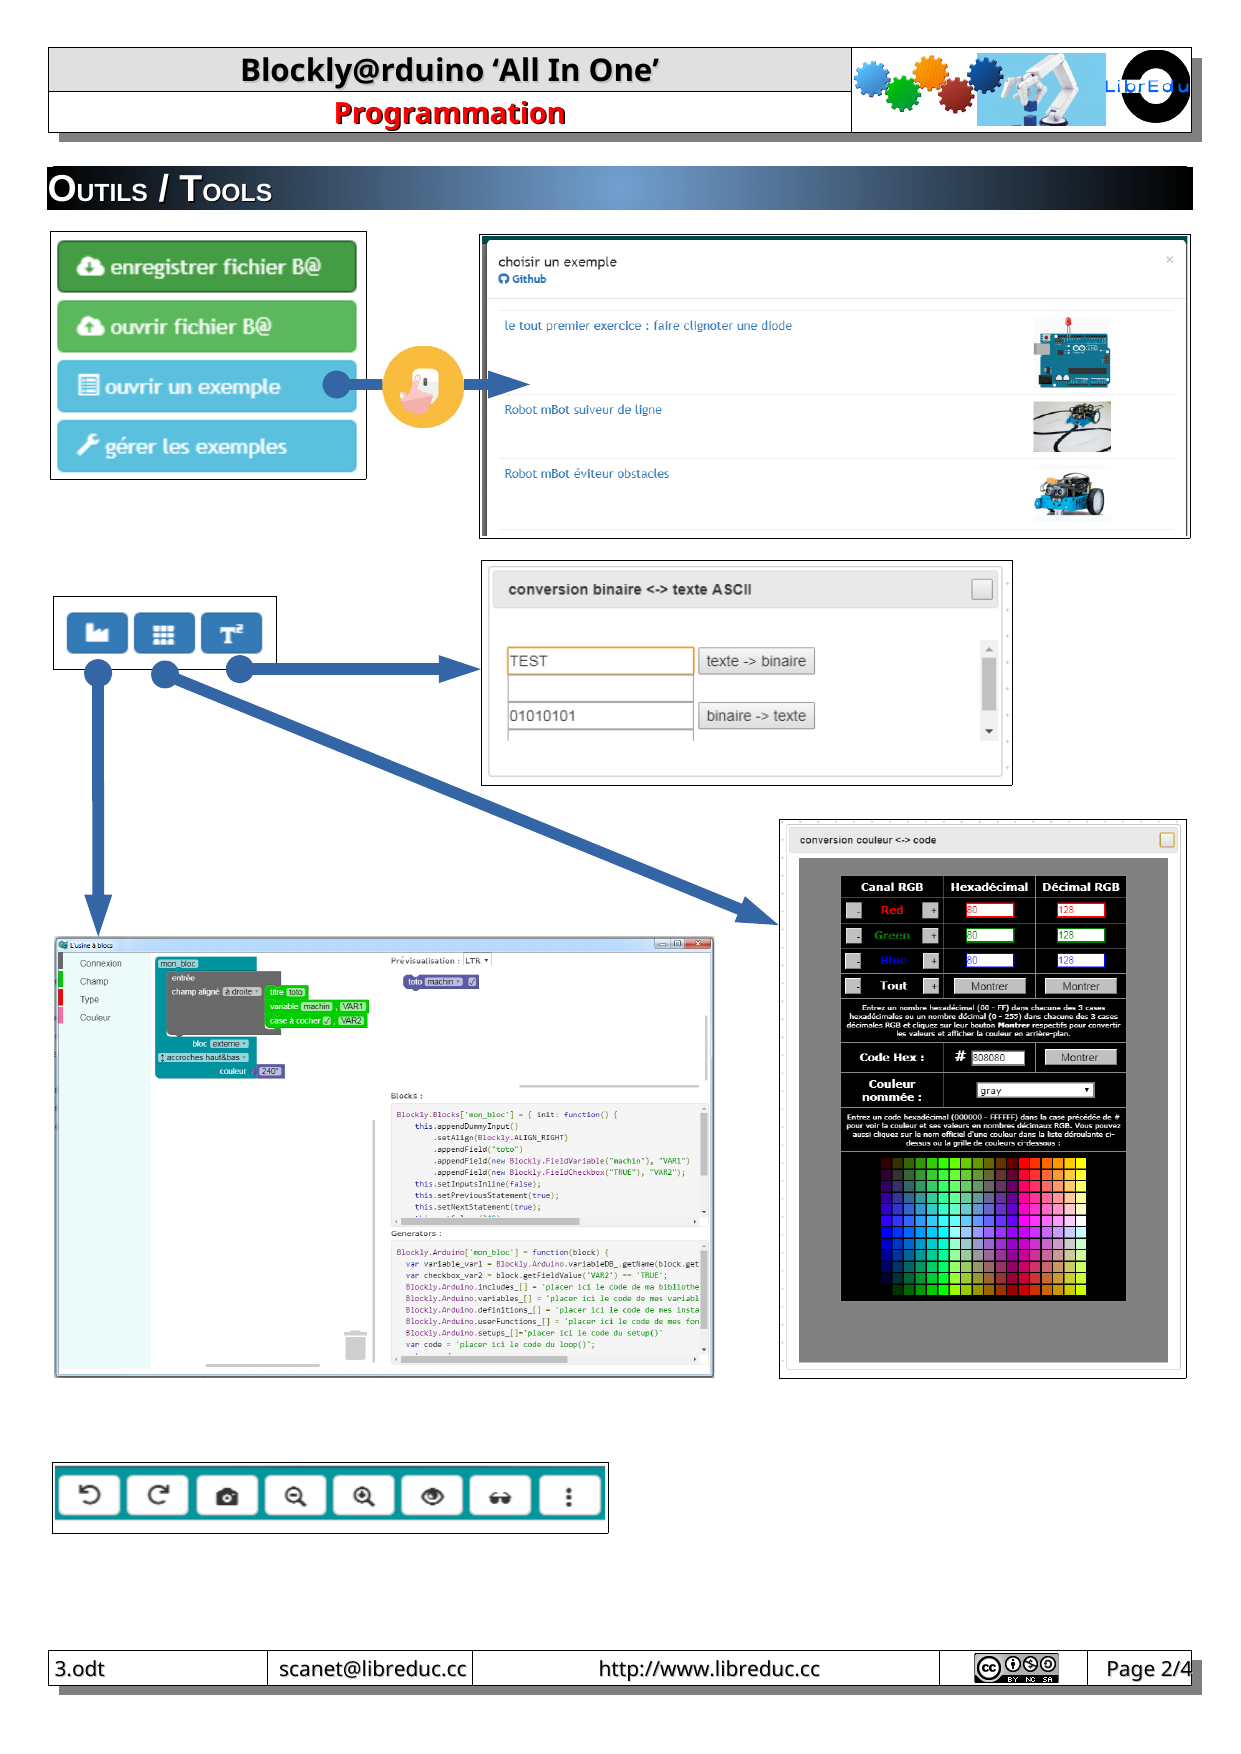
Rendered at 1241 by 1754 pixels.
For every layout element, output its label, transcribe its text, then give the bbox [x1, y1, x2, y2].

subtitle Outils / Tools [47, 167, 1193, 210]
picture [781, 821, 1184, 1375]
picture [977, 50, 1190, 126]
picture [54, 936, 715, 1378]
picture [483, 563, 1009, 782]
picture [382, 346, 464, 428]
picture [55, 598, 273, 667]
picture [53, 233, 363, 477]
picture [482, 236, 1188, 536]
picture [974, 1653, 1059, 1683]
picture [54, 1465, 606, 1530]
